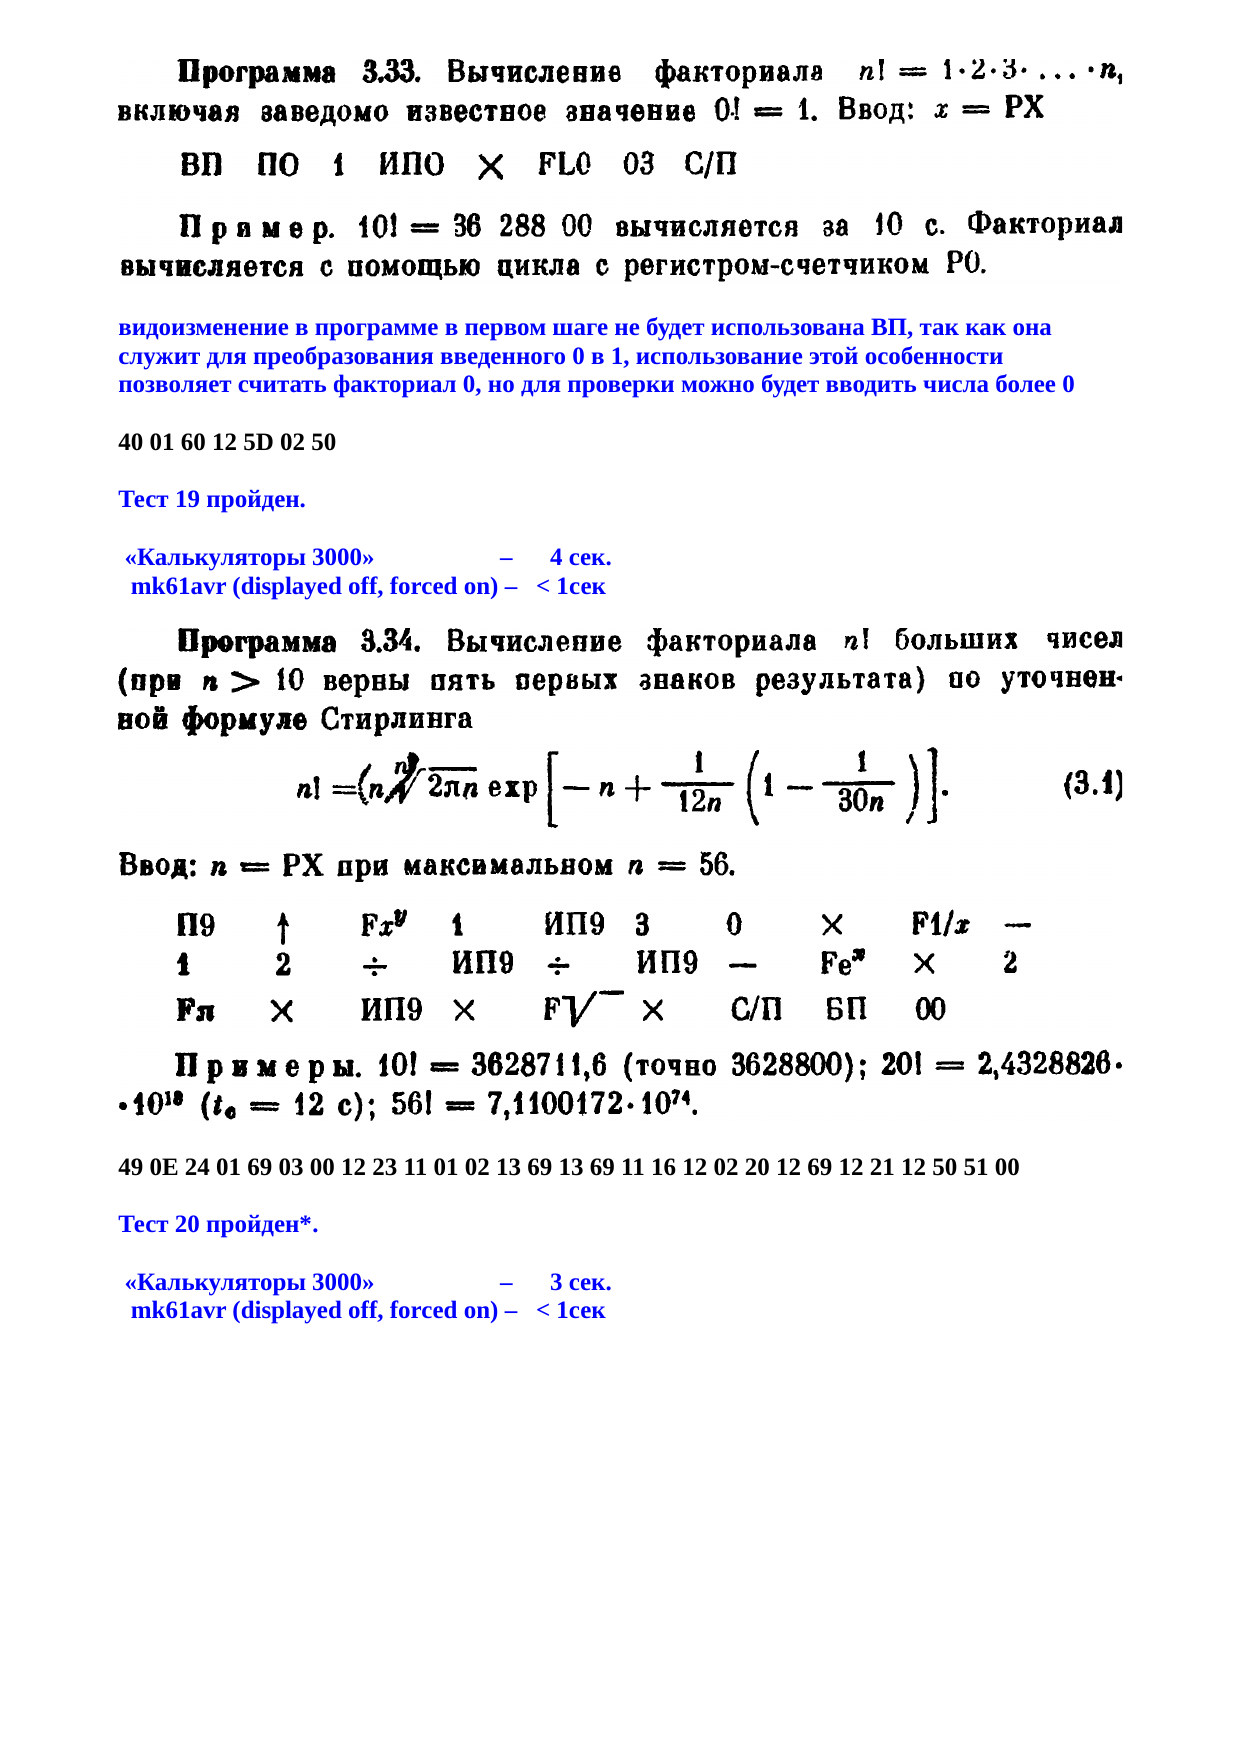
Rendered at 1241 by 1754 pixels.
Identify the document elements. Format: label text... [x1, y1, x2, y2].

picture [118, 59, 1123, 284]
text «Калькуляторы 3000» – 3 сек. [118, 1267, 1122, 1295]
text «Калькуляторы 3000» – 4 сек. [118, 542, 1122, 571]
picture [118, 628, 1123, 1123]
text 49 0E 24 01 69 03 00 12 23 11 01 02 13 69 13 69 11 16 12 02 20 12 69 12 21 12 50 51 00 [118, 1152, 1122, 1180]
text Тест 20 пройден*. [118, 1209, 1122, 1238]
text 40 01 60 12 5D 02 50 [118, 427, 1122, 456]
text mk61avr (displayed off, forced on) – < 1сек [118, 571, 1122, 599]
text mk61avr (displayed off, forced on) – < 1сек [118, 1295, 1122, 1324]
text видоизменение в программе в первом шаге не будет использована ВП, так как она служит для преобразования введенного 0 в 1, использование этой особенности позволяет считать факториал 0, но для проверки можно будет вводить числа более 0 [118, 312, 1122, 398]
text Тест 19 пройден. [118, 484, 1122, 513]
